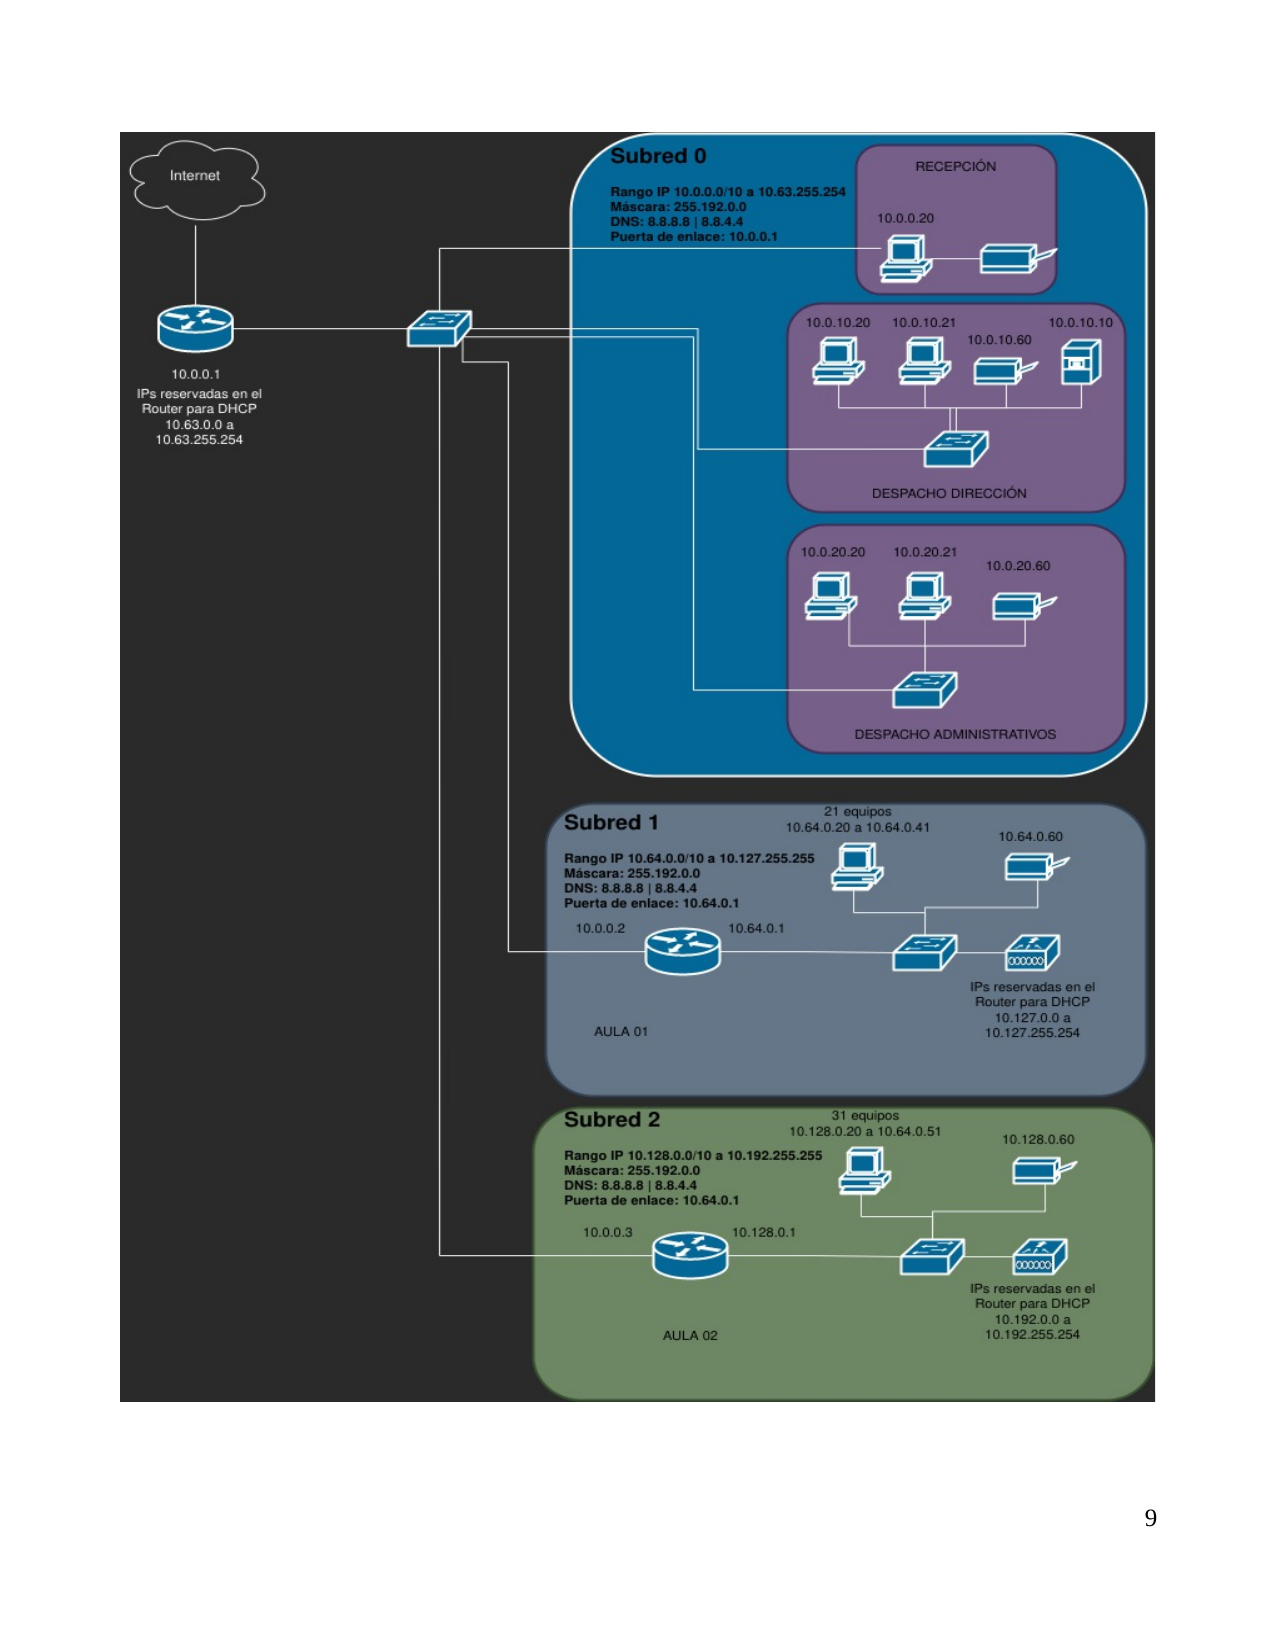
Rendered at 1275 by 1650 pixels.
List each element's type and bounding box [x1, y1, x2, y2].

picture [120, 132, 1155, 1402]
